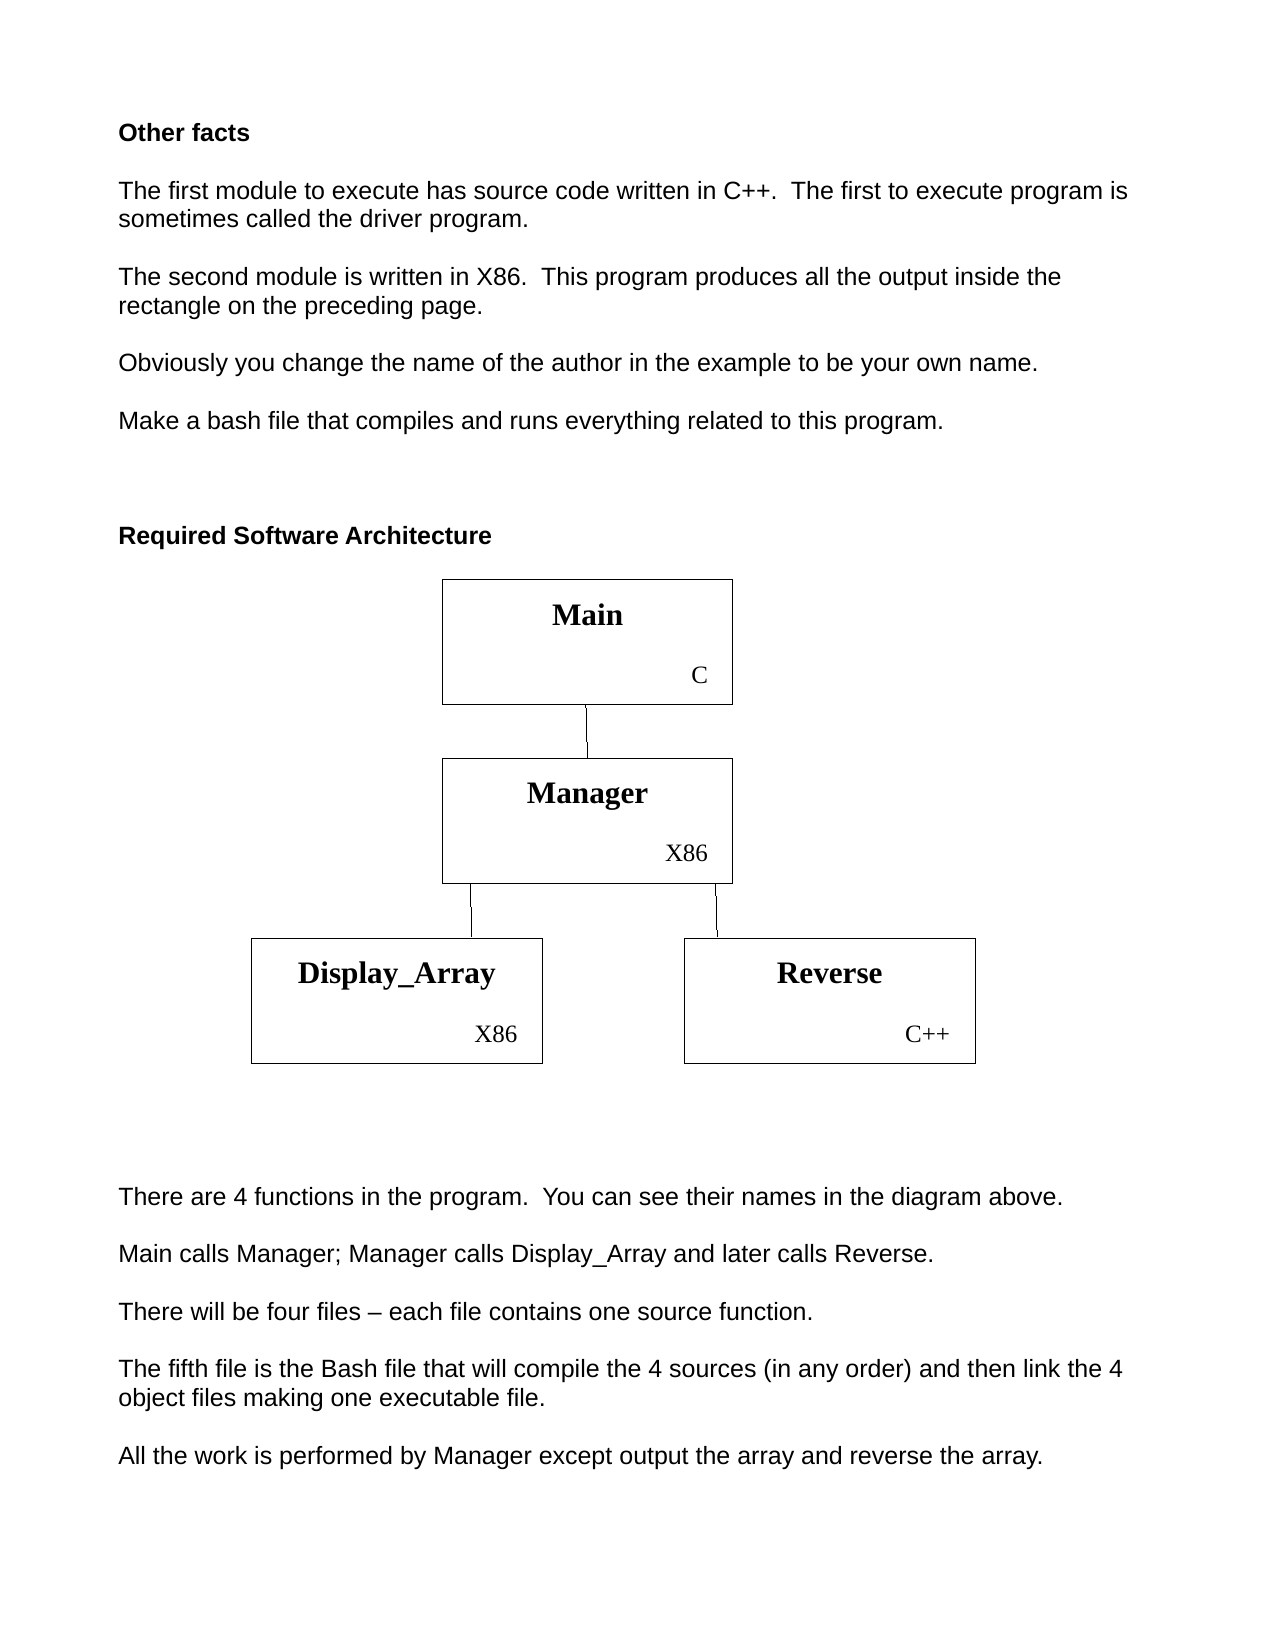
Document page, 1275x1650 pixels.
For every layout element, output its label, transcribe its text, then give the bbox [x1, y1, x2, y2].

text Main calls Manager; Manager calls Display_Array and later calls Reverse. [118, 1239, 1157, 1268]
text There will be four files – each file contains one source function. [118, 1297, 1157, 1326]
text Other facts [118, 118, 1157, 147]
text The fifth file is the Bash file that will compile the 4 sources (in any order) and then link the 4 object files making one executable file. [118, 1354, 1157, 1412]
text All the work is performed by Manager except output the array and reverse the array. [118, 1441, 1157, 1469]
text Required Software Architecture [118, 521, 1157, 549]
text Obviously you change the name of the author in the example to be your own name. [118, 348, 1157, 377]
text There are 4 functions in the program. You can see their names in the diagram above. [118, 1182, 1157, 1211]
text The first module to execute has source code written in C++. The first to execute program is sometimes called the driver program. [118, 176, 1157, 233]
text The second module is written in X86. This program produces all the output inside the rectangle on the preceding page. [118, 262, 1157, 319]
text Make a bash file that compiles and runs everything related to this program. [118, 406, 1157, 434]
